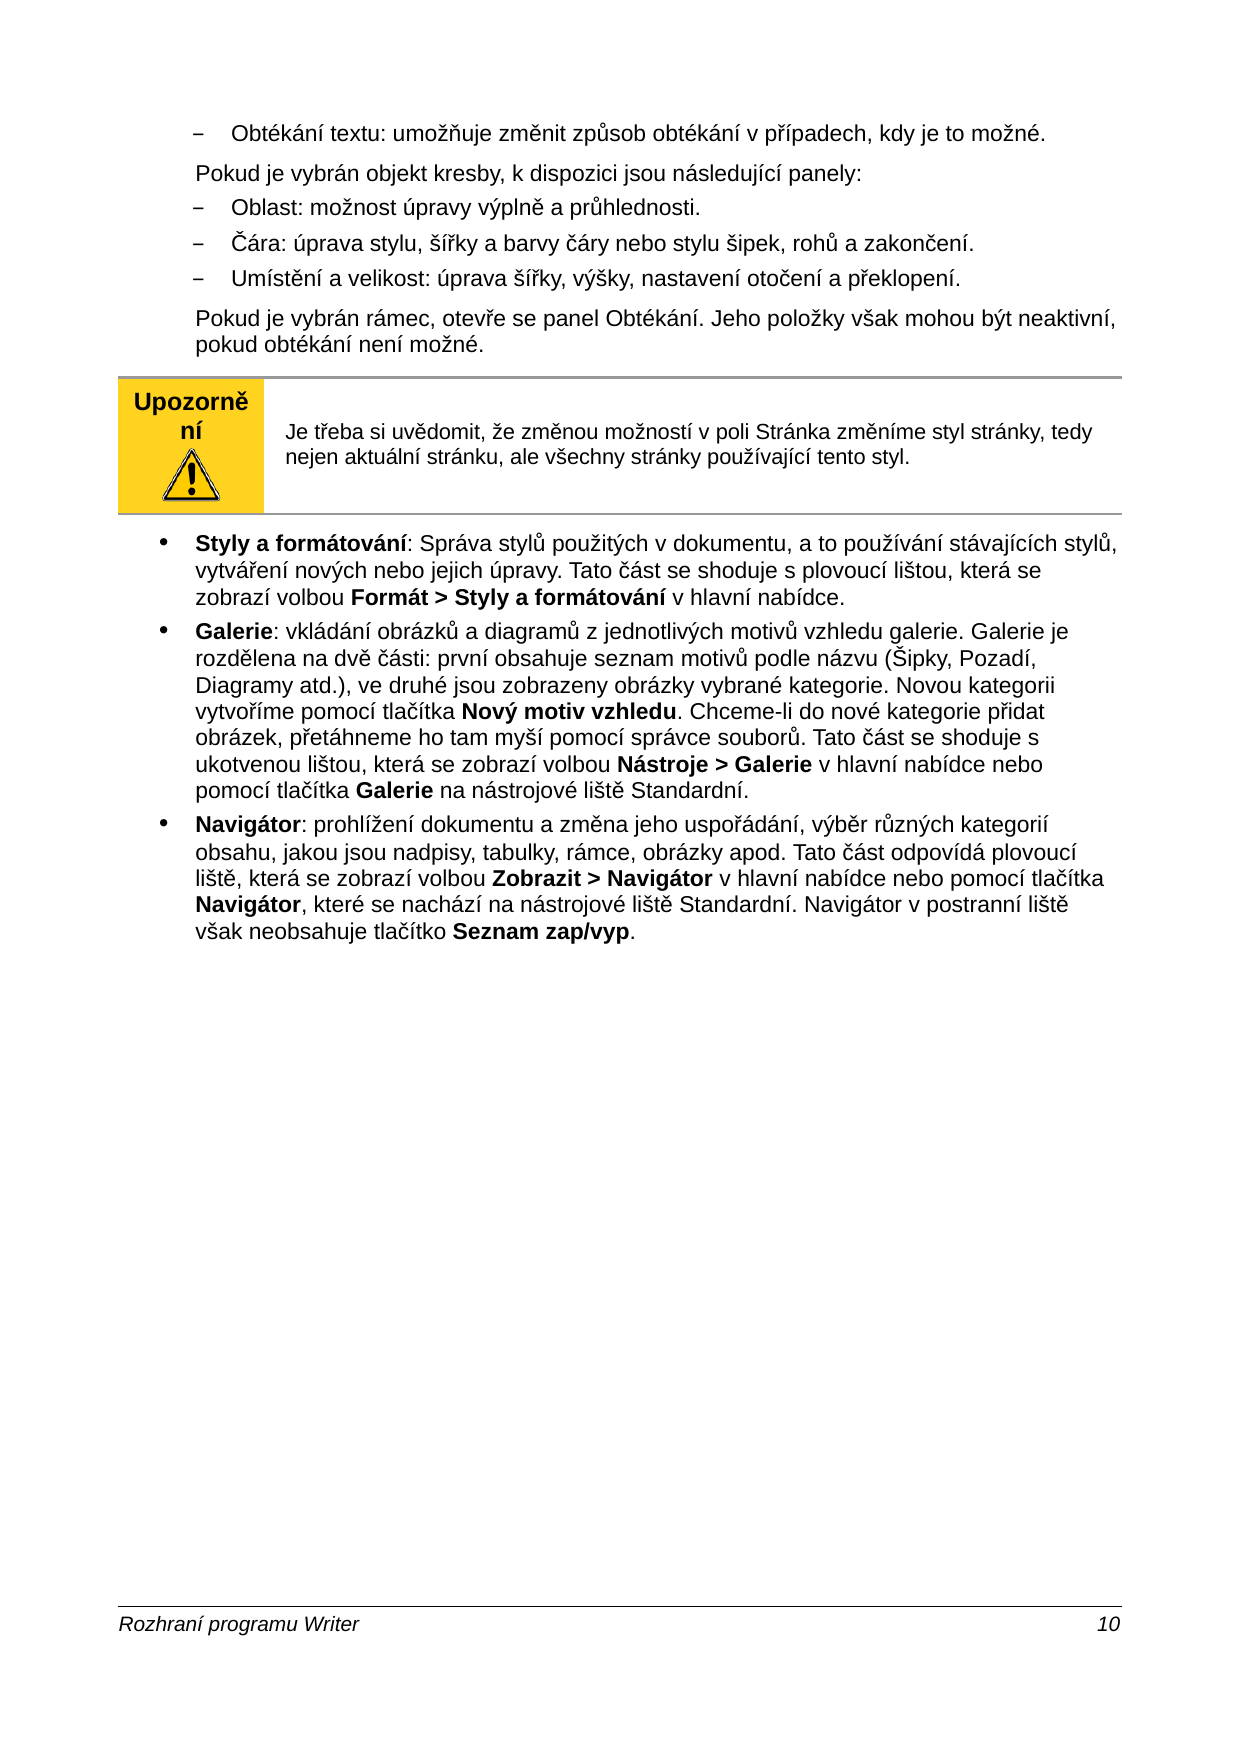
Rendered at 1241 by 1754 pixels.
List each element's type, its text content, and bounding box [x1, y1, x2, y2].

list Umístění a velikost: úprava šířky, výšky, nastavení otočení a překlopení. [192, 263, 1122, 292]
table_header Upozornění [118, 379, 264, 513]
list Galerie: vkládání obrázků a diagramů z jednotlivých motivů vzhledu galerie. Galerie je rozdělena na dvě části: první obsahuje seznam motivů podle názvu (Šipky, Pozadí, Diagramy atd.), ve druhé jsou zobrazeny obrázky vybrané kategorie. Novou kategorii vytvoříme pomocí tlačítka Nový motiv vzhledu. Chceme-li do nové kategorie přidat obrázek, přetáhneme ho tam myší pomocí správce souborů. Tato část se shoduje s ukotvenou lištou, která se zobrazí volbou Nástroje > Galerie v hlavní nabídce nebo pomocí tlačítka Galerie na nástrojové liště Standardní. [156, 616, 1122, 803]
list Oblast: možnost úpravy výplně a průhlednosti. [192, 192, 1122, 222]
list Čára: úprava stylu, šířky a barvy čáry nebo stylu šipek, rohů a zakončení. [192, 228, 1122, 257]
list Pokud je vybrán objekt kresby, k dispozici jsou následující panely: [195, 160, 1122, 186]
list Styly a formátování: Správa stylů použitých v dokumentu, a to používání stávajících stylů, vytváření nových nebo jejich úpravy. Tato část se shoduje s plovoucí lištou, která se zobrazí volbou Formát > Styly a formátování v hlavní nabídce. [156, 528, 1122, 610]
list Navigátor: prohlížení dokumentu a změna jeho uspořádání, výběr různých kategorií obsahu, jakou jsou nadpisy, tabulky, rámce, obrázky apod. Tato část odpovídá plovoucí liště, která se zobrazí volbou Zobrazit > Navigátor v hlavní nabídce nebo pomocí tlačítka Navigátor, které se nachází na nástrojové liště Standardní. Navigátor v postranní liště však neobsahuje tlačítko Seznam zap/vyp. [156, 809, 1122, 944]
list Obtékání textu: umožňuje změnit způsob obtékání v případech, kdy je to možné. [192, 118, 1122, 147]
list Pokud je vybrán rámec, otevře se panel Obtékání. Jeho položky však mohou být neaktivní, pokud obtékání není možné. [195, 305, 1122, 358]
picture [158, 444, 224, 505]
table_header Je třeba si uvědomit, že změnou možností v poli Stránka změníme styl stránky, tedy nejen aktuální stránku, ale všechny stránky používající tento styl. [264, 379, 1122, 513]
